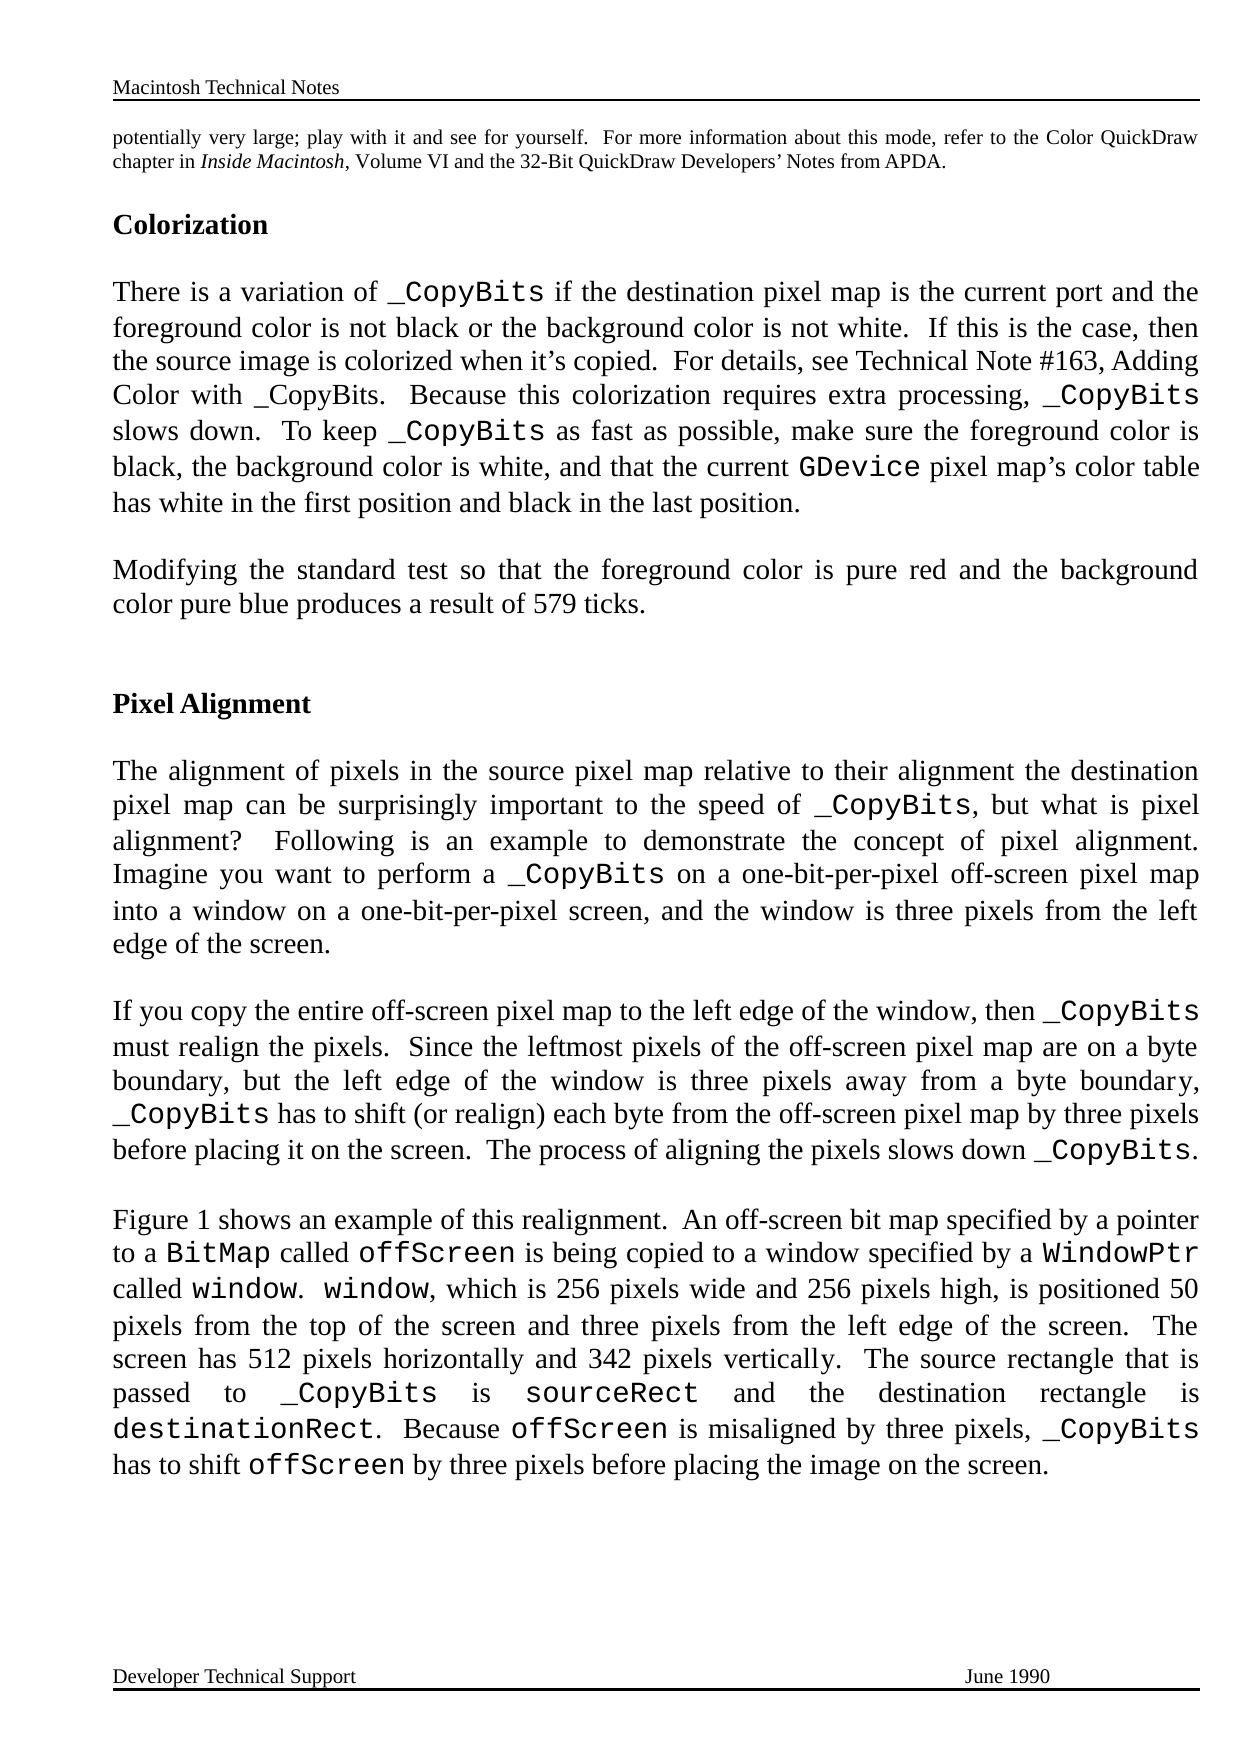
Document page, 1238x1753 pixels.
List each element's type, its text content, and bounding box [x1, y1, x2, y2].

text Pixel Alignment [112, 686, 1200, 720]
text If you copy the entire off-screen pixel map to the left edge of the window, then _CopyBits must realign the pixels. Since the leftmost pixels of the off-screen pixel map are on a byte boundary, but the left edge of the window is three pixels away from a byte boundary, _CopyBits has to shift (or realign) each byte from the off-screen pixel map by three pixels before placing it on the screen. The process of aligning the pixels slows down _CopyBits. [112, 993, 1200, 1168]
text There is a variation of _CopyBits if the destination pixel map is the current port and the foreground color is not black or the background color is not white. If this is the case, then the source image is colorized when it’s copied. For details, see Technical Note #163, Adding Color with _CopyBits. Because this colorization requires extra processing, _CopyBits slows down. To keep _CopyBits as fast as possible, make sure the foreground color is black, the background color is white, and that the current GDevice pixel map’s color table has white in the first position and black in the last position. [112, 274, 1200, 519]
text potentially very large; play with it and see for yourself. For more information about this mode, refer to the Color QuickDraw chapter in Inside Macintosh, Volume VI and the 32-Bit QuickDraw Developers’ Notes from APDA. [112, 125, 1200, 173]
text Colorization [112, 207, 1200, 240]
text The alignment of pixels in the source pixel map relative to their alignment the destination pixel map can be surprisingly important to the speed of _CopyBits, but what is pixel alignment? Following is an example to demonstrate the concept of pixel alignment. Imagine you want to perform a _CopyBits on a one-bit-per-pixel off-screen pixel map into a window on a one-bit-per-pixel screen, and the window is three pixels from the left edge of the screen. [112, 753, 1200, 960]
text Modifying the standard test so that the foreground color is pure red and the background color pure blue produces a result of 579 ticks. [112, 552, 1200, 619]
text Figure 1 shows an example of this realignment. An off-screen bit map specified by a pointer to a BitMap called offScreen is being copied to a window specified by a WindowPtr called window. window, which is 256 pixels wide and 256 pixels high, is positioned 50 pixels from the top of the screen and three pixels from the left edge of the screen. The screen has 512 pixels horizontally and 342 pixels vertically. The source rectangle that is passed to _CopyBits is sourceRect and the destination rectangle is destinationRect. Because offScreen is misaligned by three pixels, _CopyBits has to shift offScreen by three pixels before placing the image on the screen. [112, 1202, 1200, 1483]
